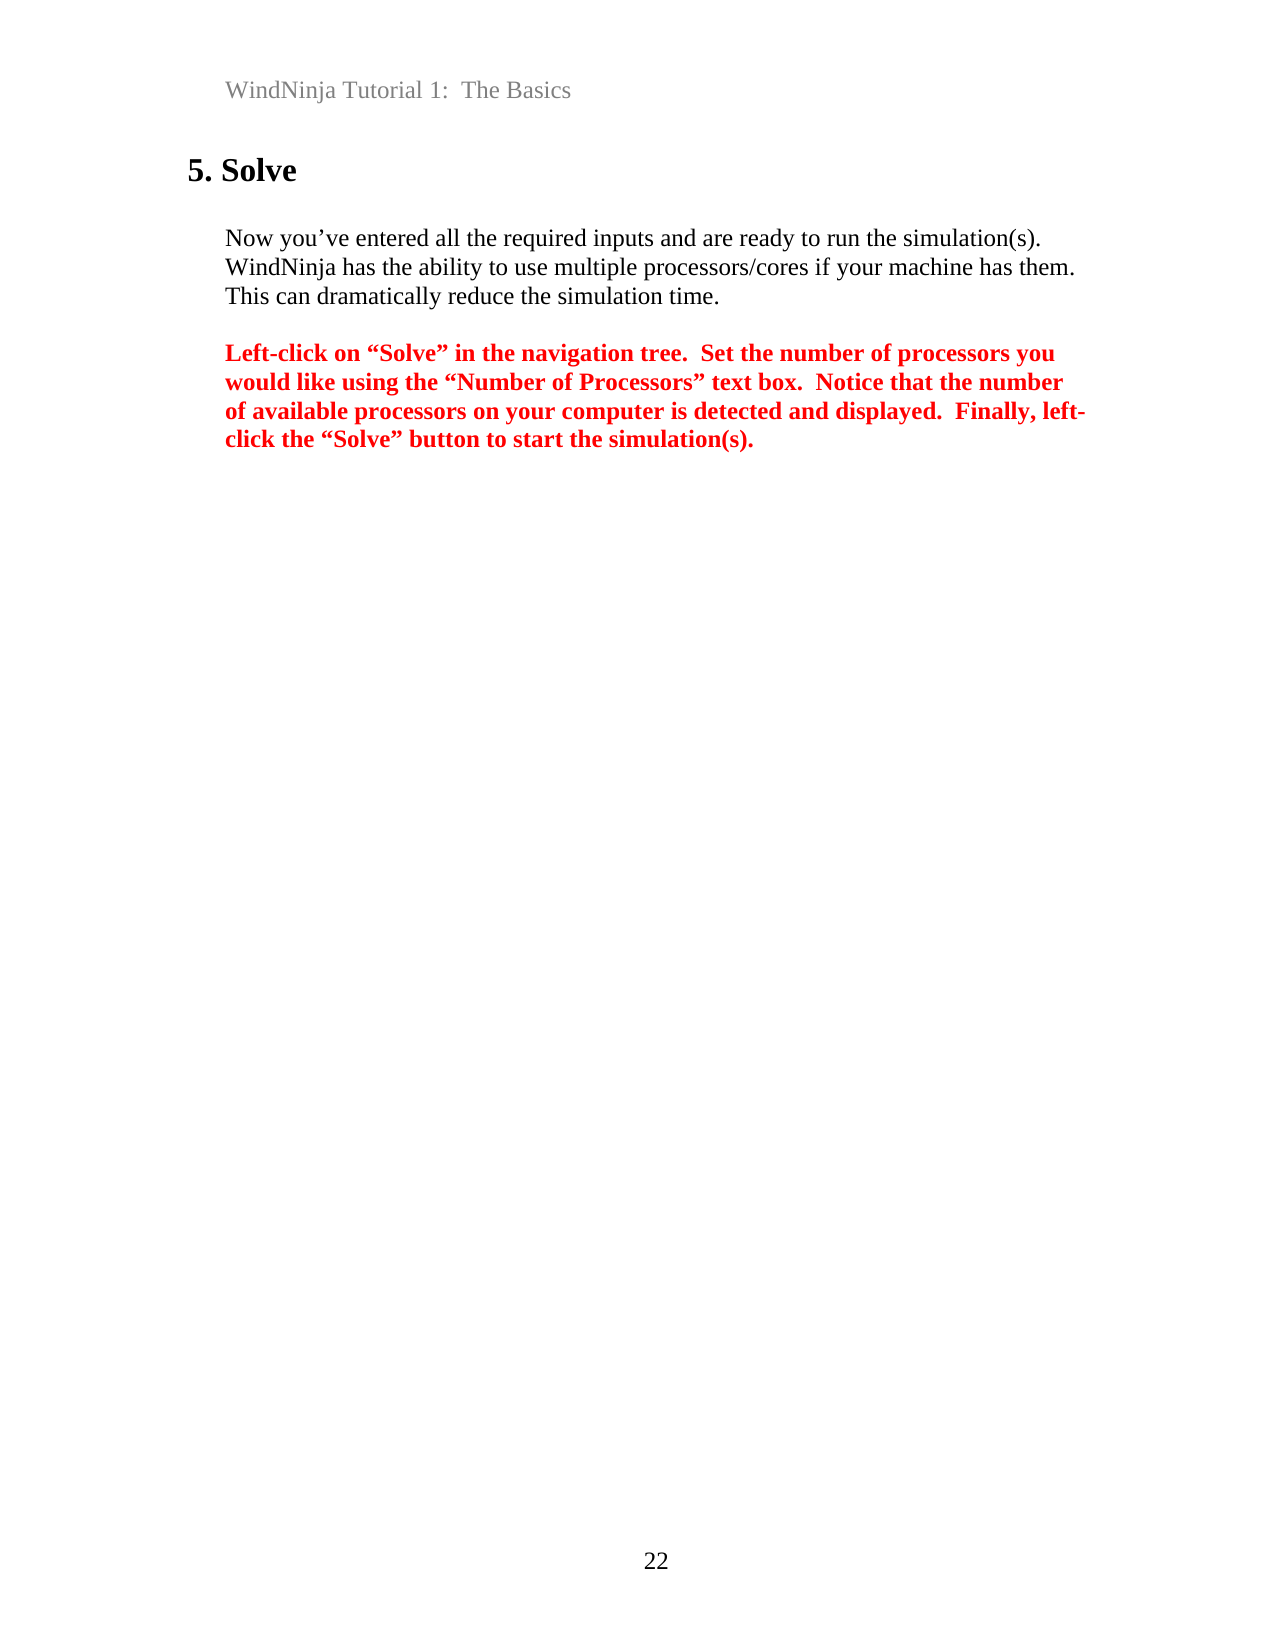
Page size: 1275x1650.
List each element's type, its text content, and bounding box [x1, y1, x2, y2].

text Left-click on “Solve” in the navigation tree. Set the number of processors you would like using the “Number of Processors” text box. Notice that the number of available processors on your computer is detected and displayed. Finally, left-click the “Solve” button to start the simulation(s). [225, 338, 1087, 453]
text Now you’ve entered all the required inputs and are ready to run the simulation(s). WindNinja has the ability to use multiple processors/cores if your machine has them. This can dramatically reduce the simulation time. [225, 223, 1087, 309]
subtitle Solve [187, 150, 1087, 188]
